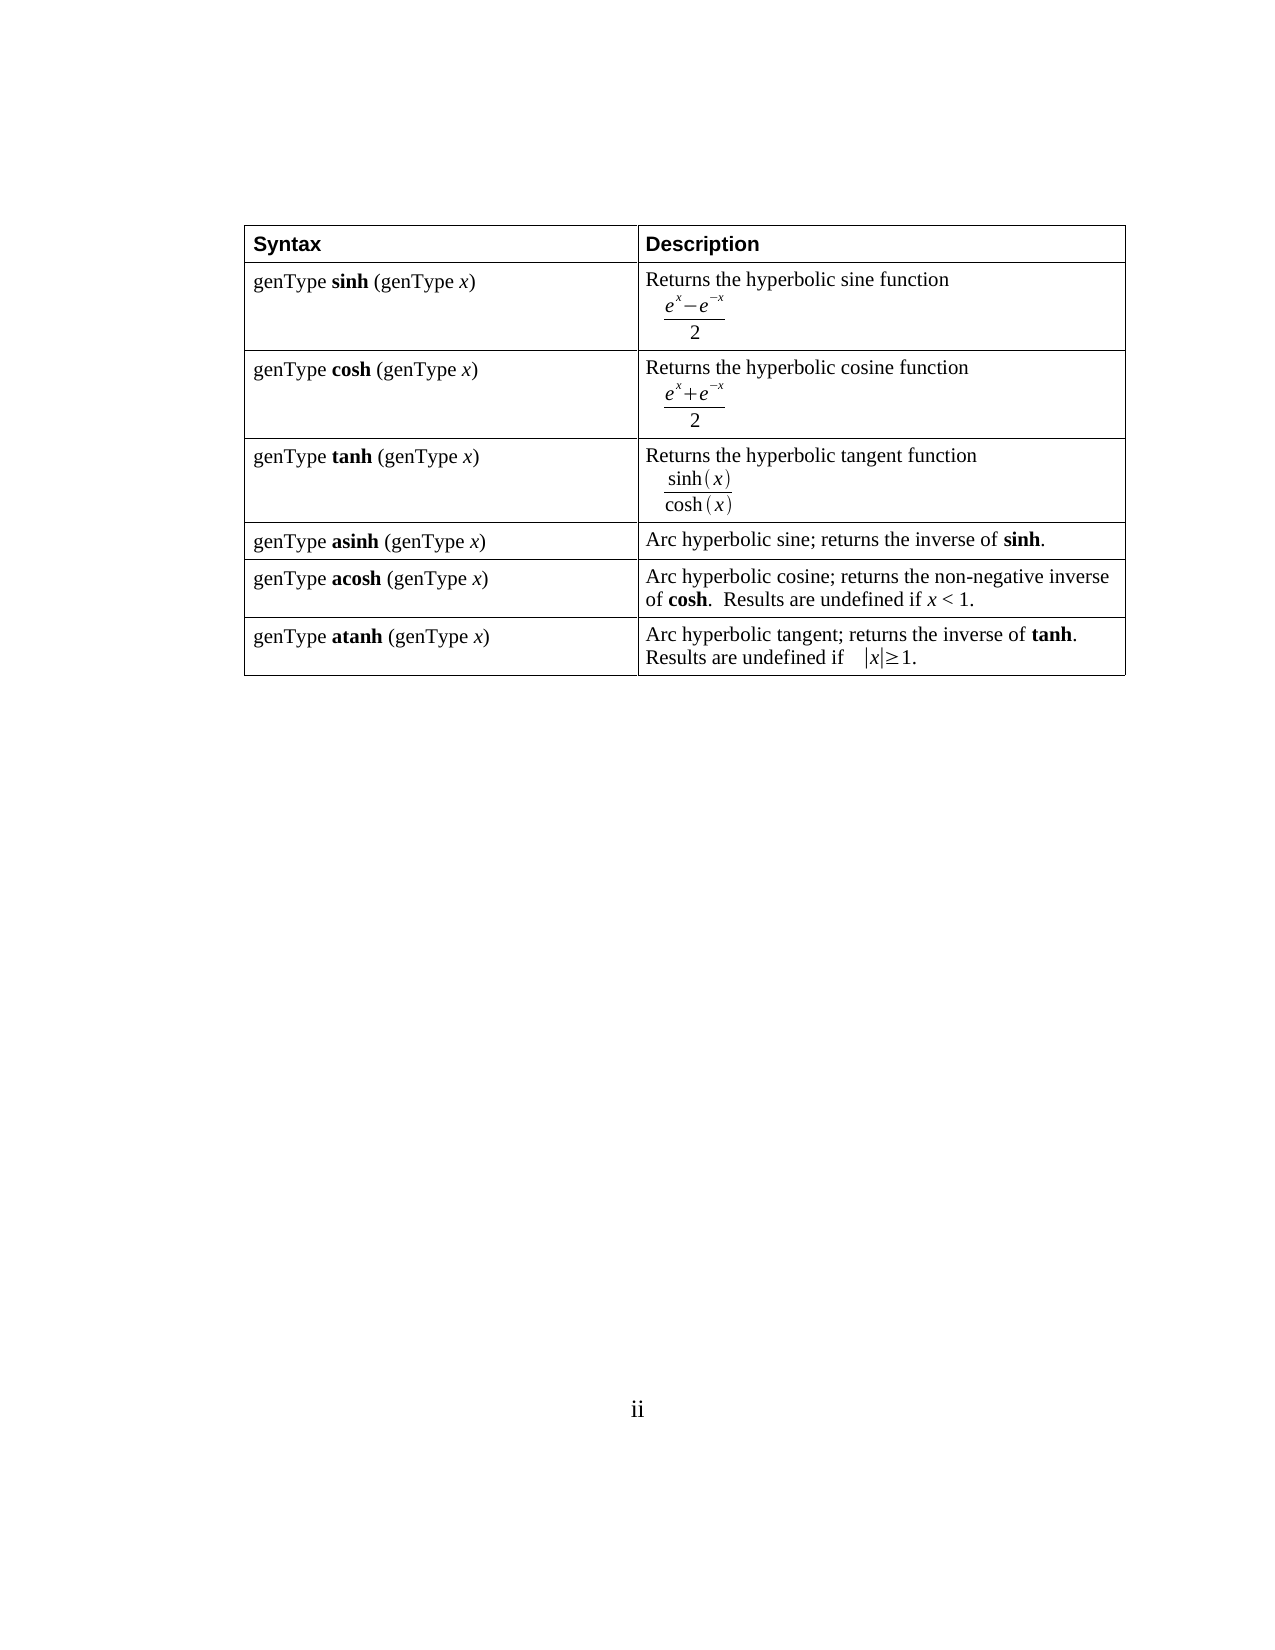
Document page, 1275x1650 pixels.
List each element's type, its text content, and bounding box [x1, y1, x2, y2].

table_header Syntax [245, 226, 637, 262]
table_cell genType tanh (genType x) [245, 439, 637, 522]
table_cell genType cosh (genType x) [245, 351, 637, 438]
table_cell genType acosh (genType x) [245, 560, 637, 617]
table_cell genType asinh (genType x) [245, 523, 637, 559]
table_cell Arc hyperbolic tangent; returns the inverse of tanh. Results are undefined if [639, 618, 1125, 675]
table_header Description [639, 226, 1125, 262]
table_cell Returns the hyperbolic tangent function [639, 439, 1125, 522]
table_cell Returns the hyperbolic sine function [639, 263, 1125, 350]
table_cell genType sinh (genType x) [245, 263, 637, 350]
table_cell genType atanh (genType x) [245, 618, 637, 675]
table_cell Arc hyperbolic sine; returns the inverse of sinh. [639, 523, 1125, 559]
table_cell Arc hyperbolic cosine; returns the non-negative inverse of cosh. Results are undefined if x < 1. [639, 560, 1125, 617]
table_cell Returns the hyperbolic cosine function [639, 351, 1125, 438]
